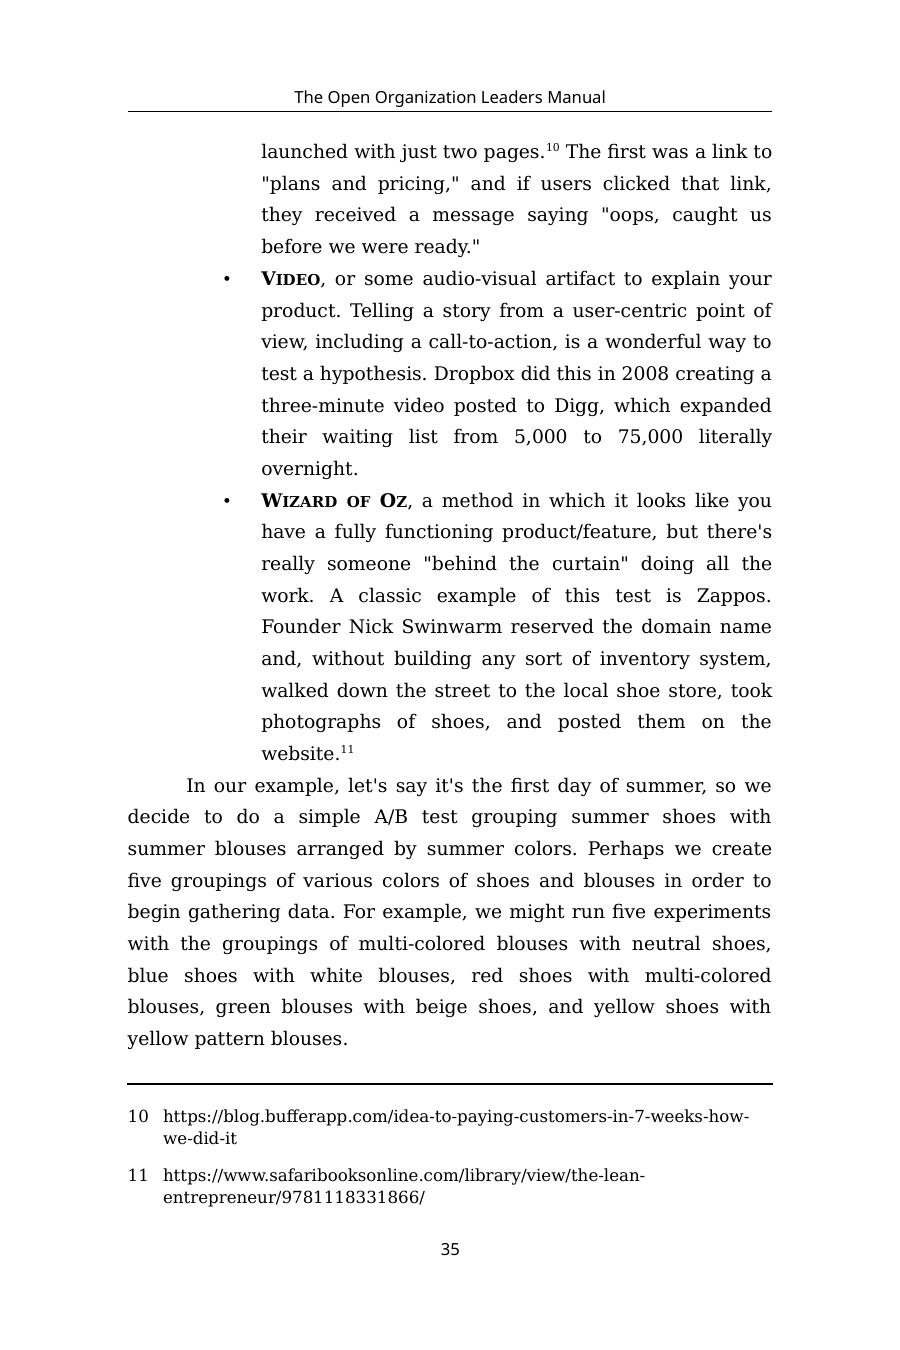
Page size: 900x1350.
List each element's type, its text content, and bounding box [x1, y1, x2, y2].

list Wizard of Oz, a method in which it looks like you have a fully functioning product/feature, but there's really someone "behind the curtain" doing all the work. A classic example of this test is Zappos. Founder Nick Swinwarm reserved the domain name and, without building any sort of inventory system, walked down the street to the local shoe store, took photographs of shoes, and posted them on the website. [223, 489, 772, 765]
text In our example, let's say it's the first day of summer, so we decide to do a simple A/B test grouping summer shoes with summer blouses arranged by summer colors. Perhaps we create five groupings of various colors of shoes and blouses in order to begin gathering data. For example, we might run five experiments with the groupings of multi-colored blouses with neutral shoes, blue shoes with white blouses, red shoes with multi-colored blouses, green blouses with beige shoes, and yellow shoes with yellow pattern blouses. [127, 775, 772, 1050]
list launched with just two pages. The first was a link to "plans and pricing," and if users clicked that link, they received a message saying "oops, caught us before we were ready." [223, 141, 772, 258]
list https://blog.bufferapp.com/idea-to-paying-customers-in-7-weeks-how-we-did-it [127, 1107, 772, 1148]
list Video, or some audio-visual artifact to explain your product. Telling a story from a user-centric point of view, including a call-to-action, is a wonderful way to test a hypothesis. Dropbox did this in 2008 creating a three-minute video posted to Digg, which expanded their waiting list from 5,000 to 75,000 literally overnight. [223, 268, 772, 480]
list https://www.safaribooksonline.com/library/view/the-lean-entrepreneur/9781118331866/ [127, 1166, 772, 1207]
